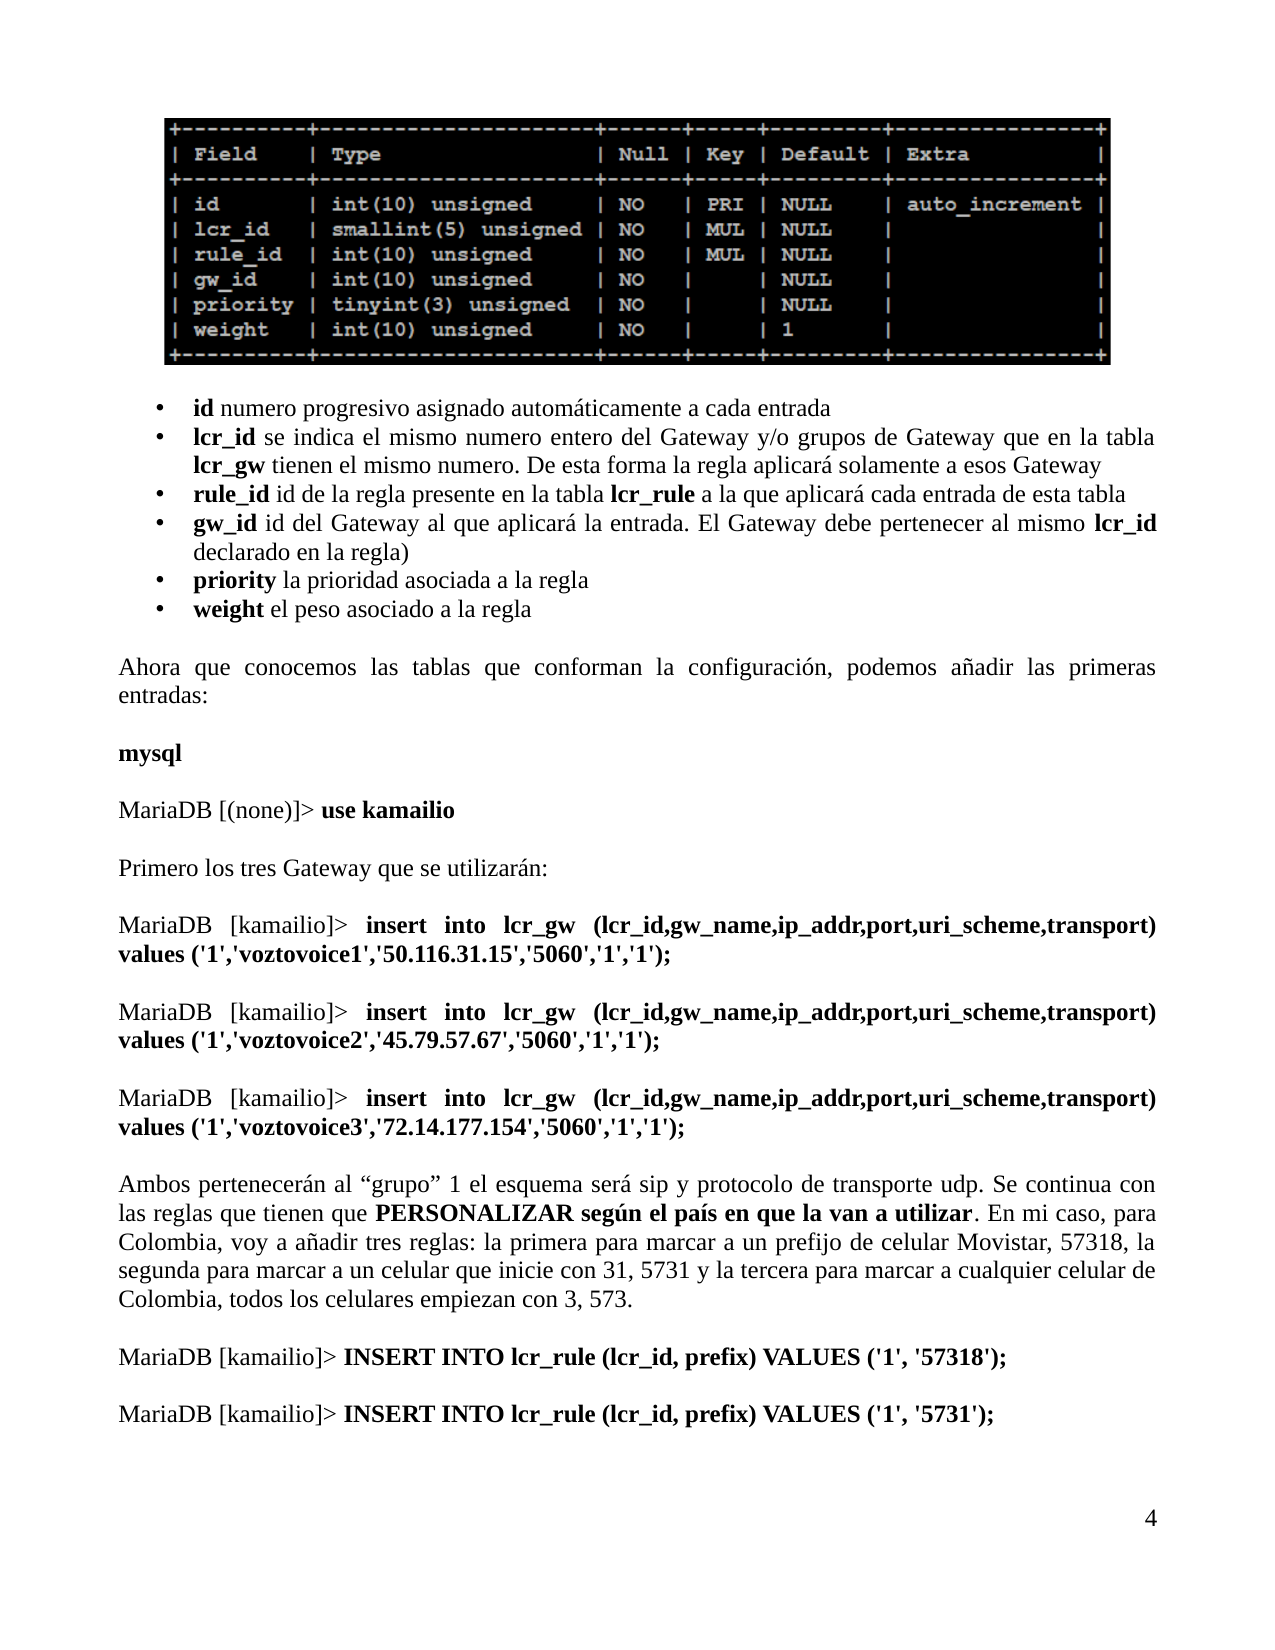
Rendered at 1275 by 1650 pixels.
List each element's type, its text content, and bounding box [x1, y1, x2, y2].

list rule_id id de la regla presente en la tabla lcr_rule a la que aplicará cada entrada de esta tabla [156, 479, 1157, 508]
list lcr_id se indica el mismo numero entero del Gateway y/o grupos de Gateway que en la tabla lcr_gw tienen el mismo numero. De esta forma la regla aplicará solamente a esos Gateway [156, 422, 1157, 479]
text MariaDB [kamailio]> INSERT INTO lcr_rule (lcr_id, prefix) VALUES ('1', '5731'); [118, 1399, 1157, 1428]
text MariaDB [kamailio]> INSERT INTO lcr_rule (lcr_id, prefix) VALUES ('1', '57318'); [118, 1342, 1157, 1371]
text Primero los tres Gateway que se utilizarán: [118, 853, 1157, 882]
list weight el peso asociado a la regla [156, 594, 1157, 623]
list gw_id id del Gateway al que aplicará la entrada. El Gateway debe pertenecer al mismo lcr_id declarado en la regla) [156, 508, 1157, 566]
list id numero progresivo asignado automáticamente a cada entrada [156, 393, 1157, 422]
text mysql [118, 738, 1157, 767]
picture [164, 118, 1111, 365]
text Ahora que conocemos las tablas que conforman la configuración, podemos añadir las primeras entradas: [118, 652, 1157, 709]
text MariaDB [kamailio]> insert into lcr_gw (lcr_id,gw_name,ip_addr,port,uri_scheme,transport) values ('1','voztovoice3','72.14.177.154','5060','1','1'); [118, 1083, 1157, 1141]
list priority la prioridad asociada a la regla [156, 566, 1157, 594]
text MariaDB [kamailio]> insert into lcr_gw (lcr_id,gw_name,ip_addr,port,uri_scheme,transport) values ('1','voztovoice1','50.116.31.15','5060','1','1'); [118, 911, 1157, 968]
text Ambos pertenecerán al “grupo” 1 el esquema será sip y protocolo de transporte udp. Se continua con las reglas que tienen que PERSONALIZAR según el país en que la van a utilizar. En mi caso, para Colombia, voy a añadir tres reglas: la primera para marcar a un prefijo de celular Movistar, 57318, la segunda para marcar a un celular que inicie con 31, 5731 y la tercera para marcar a cualquier celular de Colombia, todos los celulares empiezan con 3, 573. [118, 1169, 1157, 1313]
text MariaDB [(none)]> use kamailio [118, 796, 1157, 824]
text MariaDB [kamailio]> insert into lcr_gw (lcr_id,gw_name,ip_addr,port,uri_scheme,transport) values ('1','voztovoice2','45.79.57.67','5060','1','1'); [118, 997, 1157, 1054]
